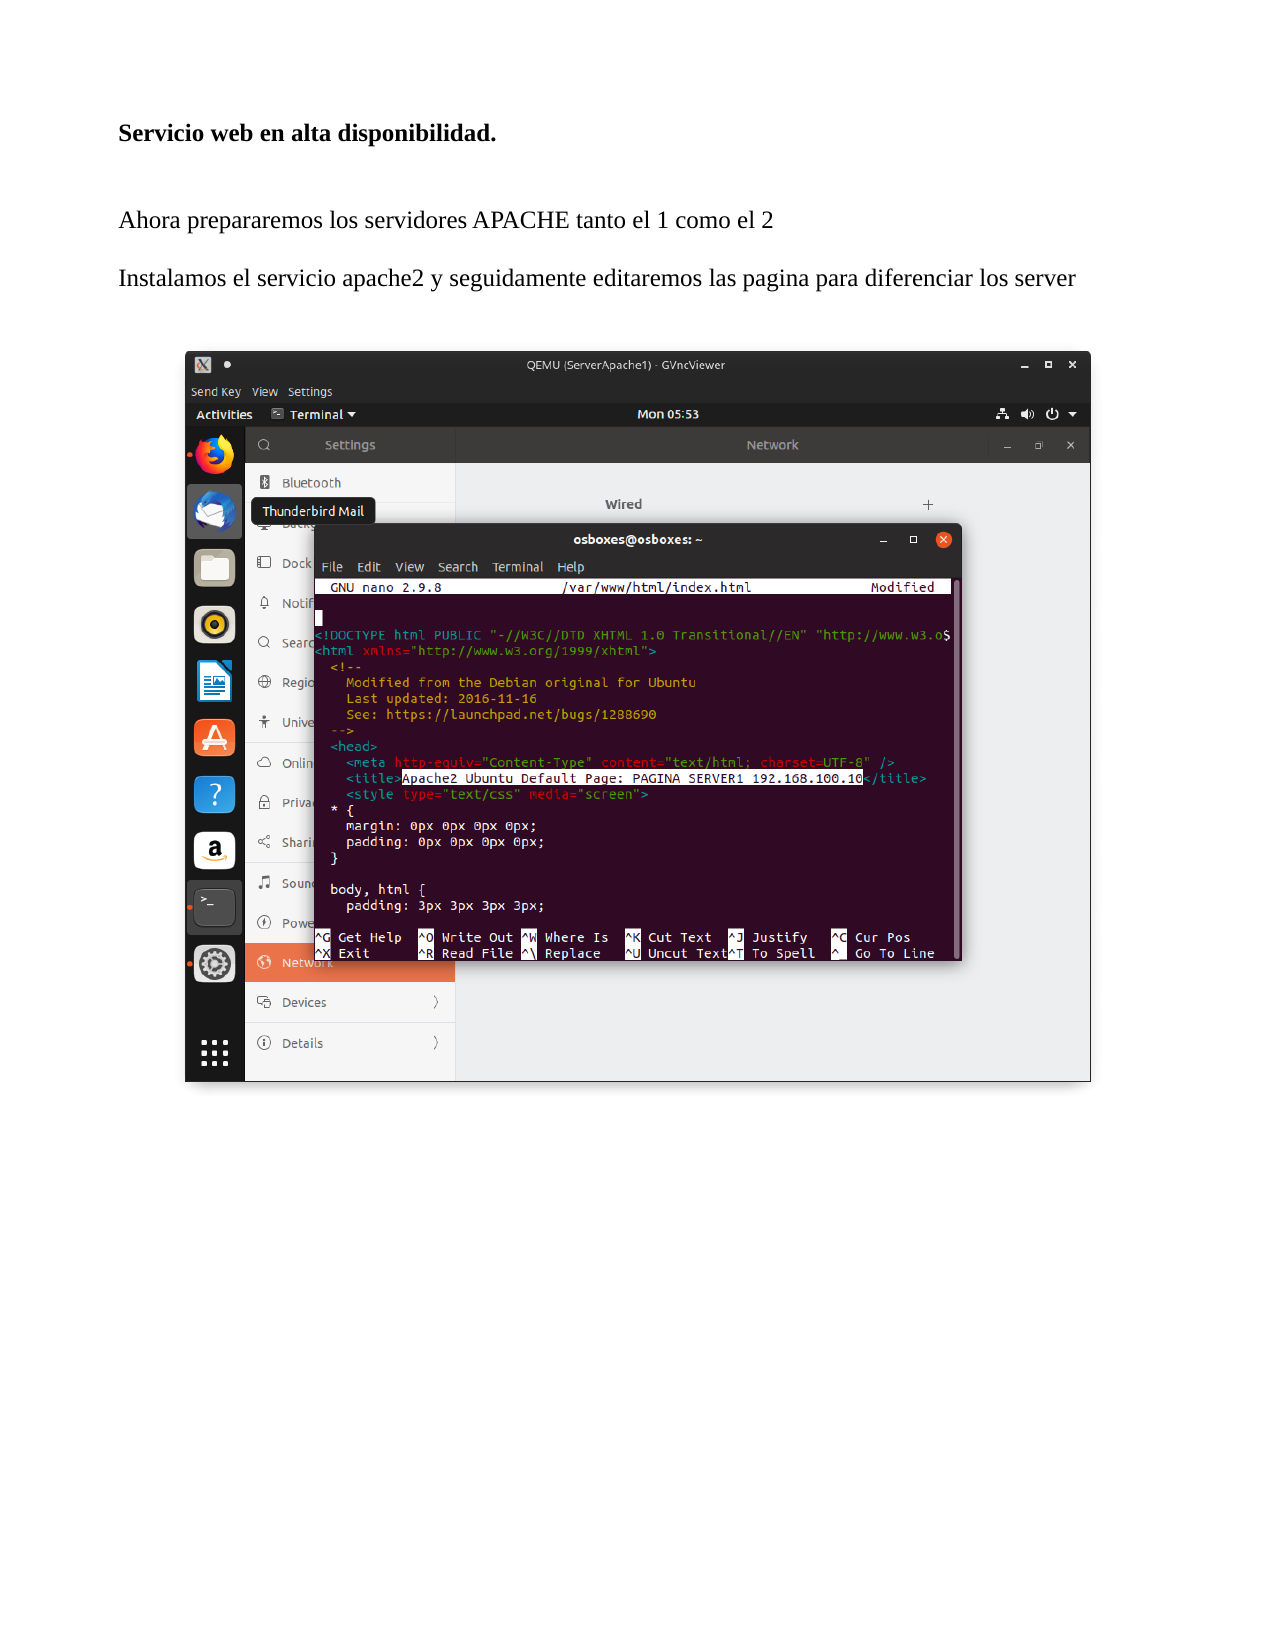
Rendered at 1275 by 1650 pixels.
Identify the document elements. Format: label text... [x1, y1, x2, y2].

text Instalamos el servicio apache2 y seguidamente editaremos las pagina para diferenciar los server [118, 263, 1157, 291]
text Ahora prepararemos los servidores APACHE tanto el 1 como el 2 [118, 205, 1157, 234]
picture [118, 320, 1157, 1157]
